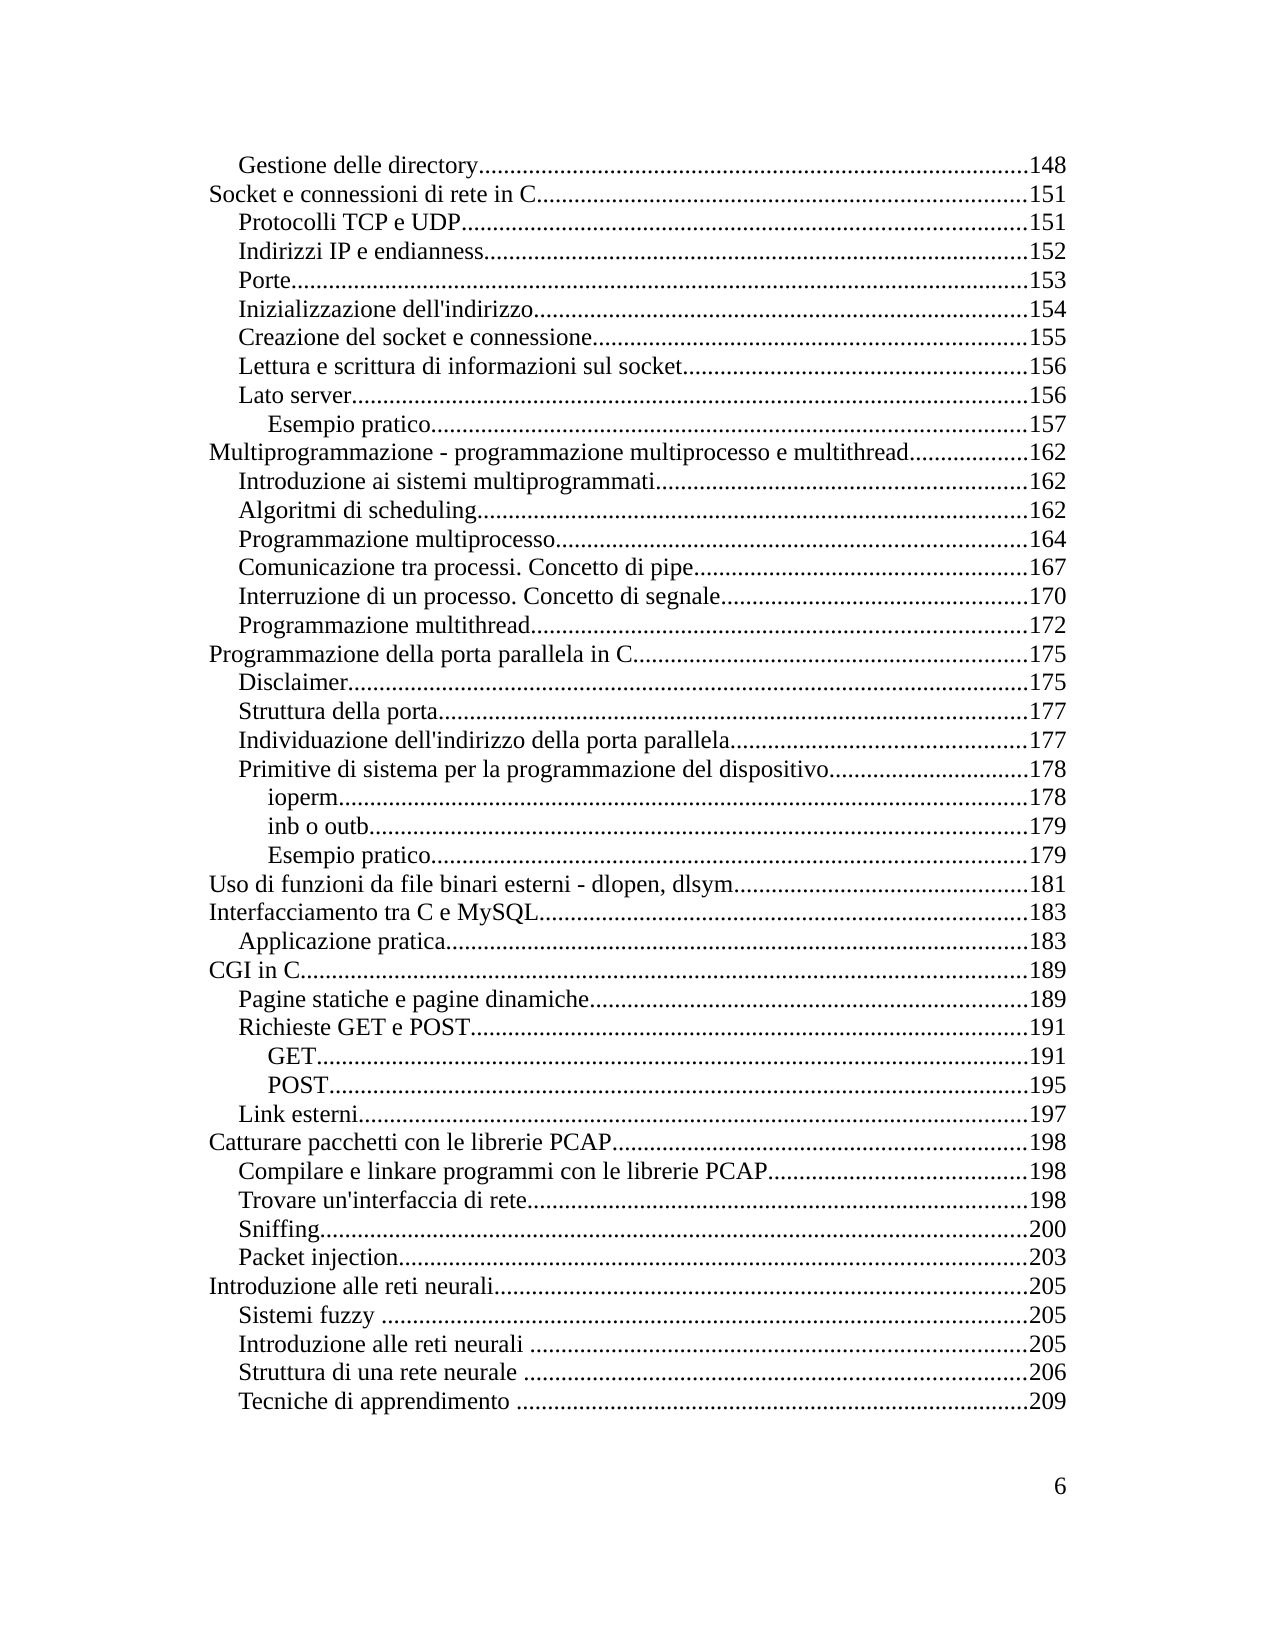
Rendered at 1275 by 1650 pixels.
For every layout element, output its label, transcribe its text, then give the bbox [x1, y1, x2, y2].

text Porte 153 [238, 265, 1066, 294]
text Lato server 156 [238, 380, 1066, 409]
text Esempio pratico 157 [267, 409, 1066, 437]
text Introduzione ai sistemi multiprogrammati 162 [238, 466, 1066, 495]
text Introduzione alle reti neurali 205 [238, 1329, 1066, 1357]
text Programmazione della porta parallela in C 175 [208, 639, 1066, 667]
text POST 195 [267, 1070, 1066, 1099]
text Algoritmi di scheduling 162 [238, 495, 1066, 524]
text Indirizzi IP e endianness 152 [238, 236, 1066, 265]
text Catturare pacchetti con le librerie PCAP 198 [208, 1127, 1066, 1156]
text Disclaimer 175 [238, 667, 1066, 696]
text Compilare e linkare programmi con le librerie PCAP 198 [238, 1156, 1066, 1185]
text Packet injection 203 [238, 1242, 1066, 1271]
text Comunicazione tra processi. Concetto di pipe 167 [238, 552, 1066, 581]
text Introduzione alle reti neurali 205 [208, 1271, 1066, 1300]
text Programmazione multithread 172 [238, 610, 1066, 639]
text Pagine statiche e pagine dinamiche 189 [238, 984, 1066, 1012]
text Link esterni 197 [238, 1099, 1066, 1127]
text Interfacciamento tra C e MySQL 183 [208, 897, 1066, 926]
text Struttura di una rete neurale 206 [238, 1357, 1066, 1386]
text Richieste GET e POST 191 [238, 1012, 1066, 1041]
text Esempio pratico 179 [267, 840, 1066, 869]
text Struttura della porta 177 [238, 696, 1066, 725]
text GET 191 [267, 1041, 1066, 1070]
text ioperm 178 [267, 782, 1066, 811]
text Sniffing 200 [238, 1214, 1066, 1242]
text Sistemi fuzzy 205 [238, 1300, 1066, 1329]
text Programmazione multiprocesso 164 [238, 524, 1066, 552]
text Individuazione dell'indirizzo della porta parallela 177 [238, 725, 1066, 754]
text Tecniche di apprendimento 209 [238, 1386, 1066, 1415]
text Primitive di sistema per la programmazione del dispositivo 178 [238, 754, 1066, 782]
text Socket e connessioni di rete in C 151 [208, 179, 1066, 207]
text Uso di funzioni da file binari esterni - dlopen, dlsym 181 [208, 869, 1066, 897]
text Trovare un'interfaccia di rete 198 [238, 1185, 1066, 1214]
text Multiprogrammazione - programmazione multiprocesso e multithread 162 [208, 437, 1066, 466]
text Interruzione di un processo. Concetto di segnale 170 [238, 581, 1066, 610]
text CGI in C 189 [208, 955, 1066, 984]
text Protocolli TCP e UDP 151 [238, 207, 1066, 236]
text Inizializzazione dell'indirizzo 154 [238, 294, 1066, 322]
text Lettura e scrittura di informazioni sul socket 156 [238, 351, 1066, 380]
text Applicazione pratica 183 [238, 926, 1066, 955]
text Gestione delle directory 148 [238, 150, 1066, 179]
text Creazione del socket e connessione 155 [238, 322, 1066, 351]
text inb o outb 179 [267, 811, 1066, 840]
